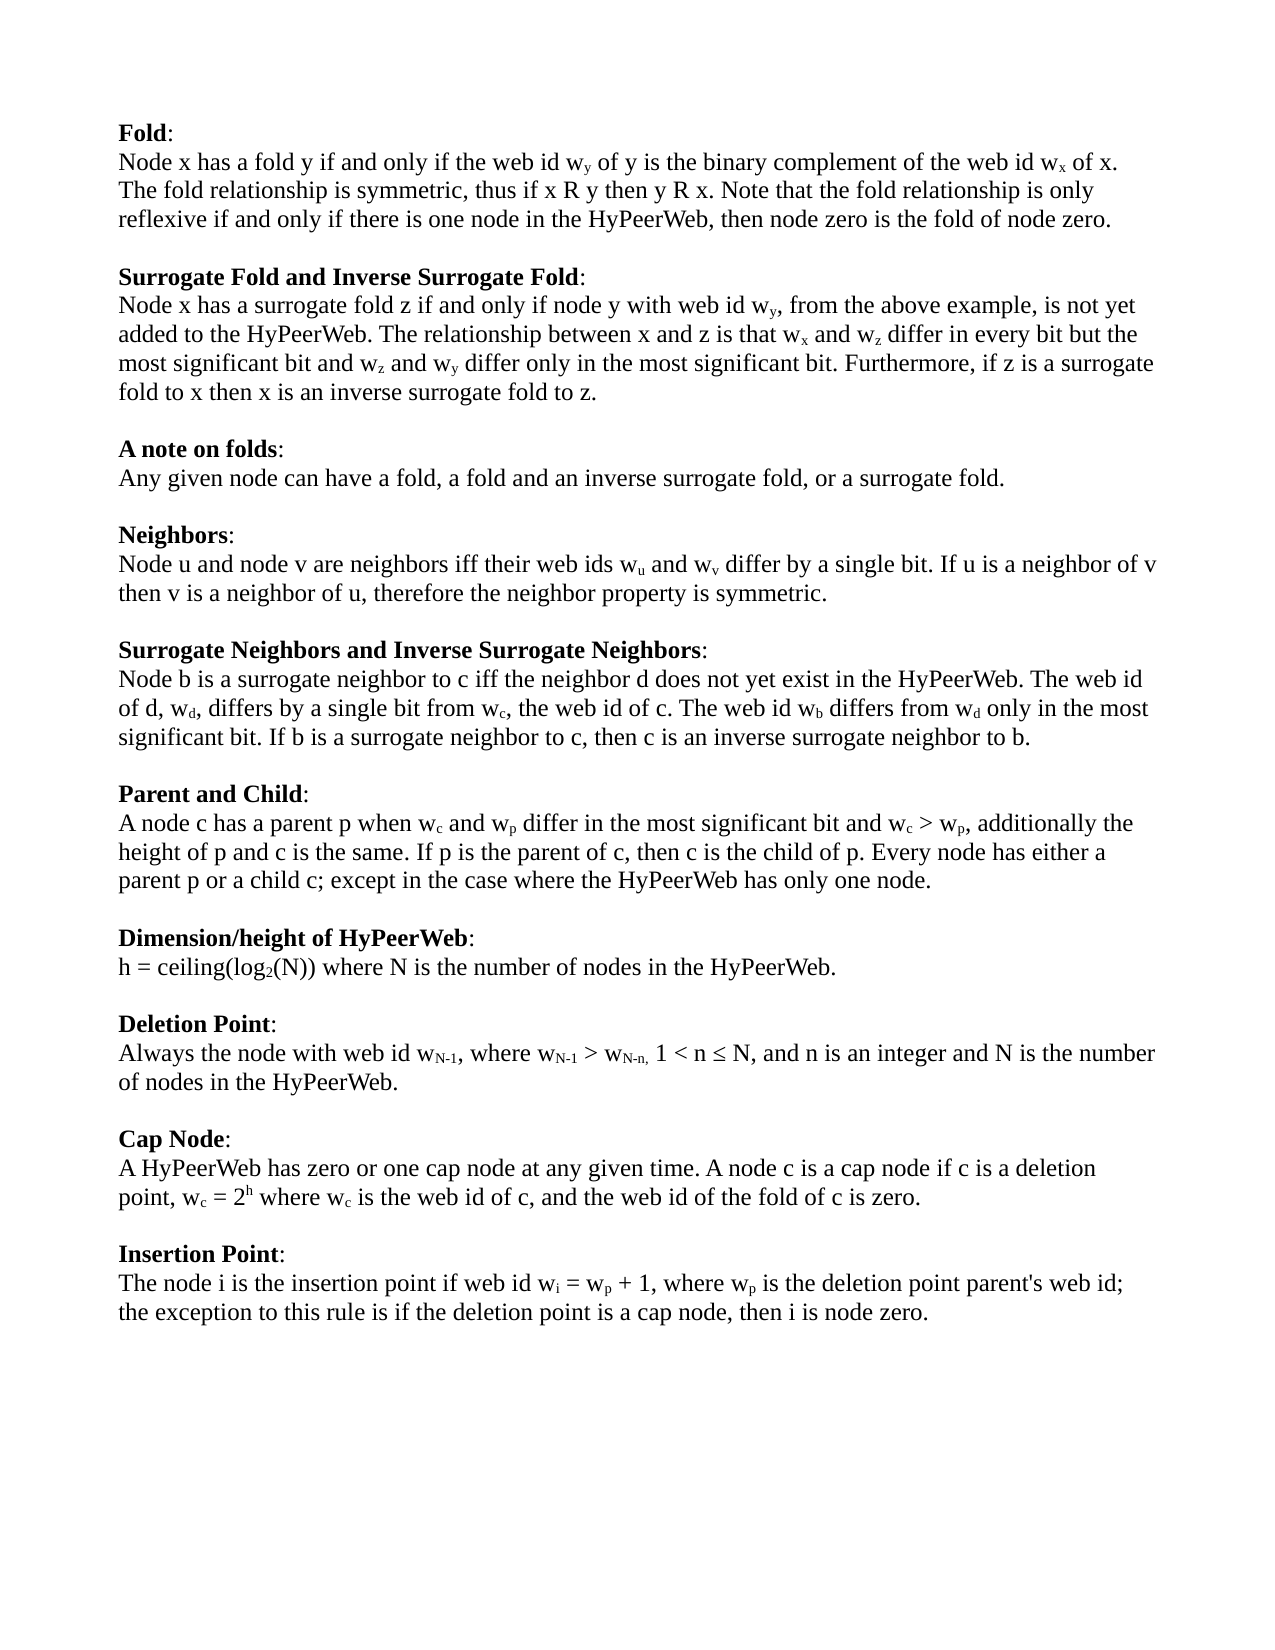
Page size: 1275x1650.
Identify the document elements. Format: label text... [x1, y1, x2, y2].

text Neighbors: [118, 521, 1157, 549]
text A HyPeerWeb has zero or one cap node at any given time. A node c is a cap node if c is a deletion point, wc = 2h where wc is the web id of c, and the web id of the fold of c is zero. [118, 1153, 1157, 1211]
text Insertion Point: [118, 1239, 1157, 1268]
text Fold: [118, 118, 1157, 147]
text Surrogate Neighbors and Inverse Surrogate Neighbors: [118, 636, 1157, 664]
text A note on folds: [118, 434, 1157, 463]
text Node b is a surrogate neighbor to c iff the neighbor d does not yet exist in the HyPeerWeb. The web id of d, wd, differs by a single bit from wc, the web id of c. The web id wb differs from wd only in the most significant bit. If b is a surrogate neighbor to c, then c is an inverse surrogate neighbor to b. [118, 664, 1157, 751]
text Cap Node: [118, 1124, 1157, 1153]
text Deletion Point: [118, 1009, 1157, 1038]
text Parent and Child: [118, 779, 1157, 808]
text A node c has a parent p when wc and wp differ in the most significant bit and wc > wp, additionally the height of p and c is the same. If p is the parent of c, then c is the child of p. Every node has either a parent p or a child c; except in the case where the HyPeerWeb has only one node. [118, 808, 1157, 894]
text Dimension/height of HyPeerWeb: [118, 923, 1157, 952]
text h = ceiling(log2(N)) where N is the number of nodes in the HyPeerWeb. [118, 952, 1157, 981]
text Node u and node v are neighbors iff their web ids wu and wv differ by a single bit. If u is a neighbor of v then v is a neighbor of u, therefore the neighbor property is symmetric. [118, 549, 1157, 607]
text Any given node can have a fold, a fold and an inverse surrogate fold, or a surrogate fold. [118, 463, 1157, 492]
text Surrogate Fold and Inverse Surrogate Fold: [118, 262, 1157, 291]
text Node x has a surrogate fold z if and only if node y with web id wy, from the above example, is not yet added to the HyPeerWeb. The relationship between x and z is that wx and wz differ in every bit but the most significant bit and wz and wy differ only in the most significant bit. Furthermore, if z is a surrogate fold to x then x is an inverse surrogate fold to z. [118, 291, 1157, 406]
text Node x has a fold y if and only if the web id wy of y is the binary complement of the web id wx of x. The fold relationship is symmetric, thus if x R y then y R x. Note that the fold relationship is only reflexive if and only if there is one node in the HyPeerWeb, then node zero is the fold of node zero. [118, 147, 1157, 233]
text Always the node with web id wN-1, where wN-1 > wN-n, 1 < n ≤ N, and n is an integer and N is the number of nodes in the HyPeerWeb. [118, 1038, 1157, 1096]
text The node i is the insertion point if web id wi = wp + 1, where wp is the deletion point parent's web id; the exception to this rule is if the deletion point is a cap node, then i is node zero. [118, 1268, 1157, 1326]
